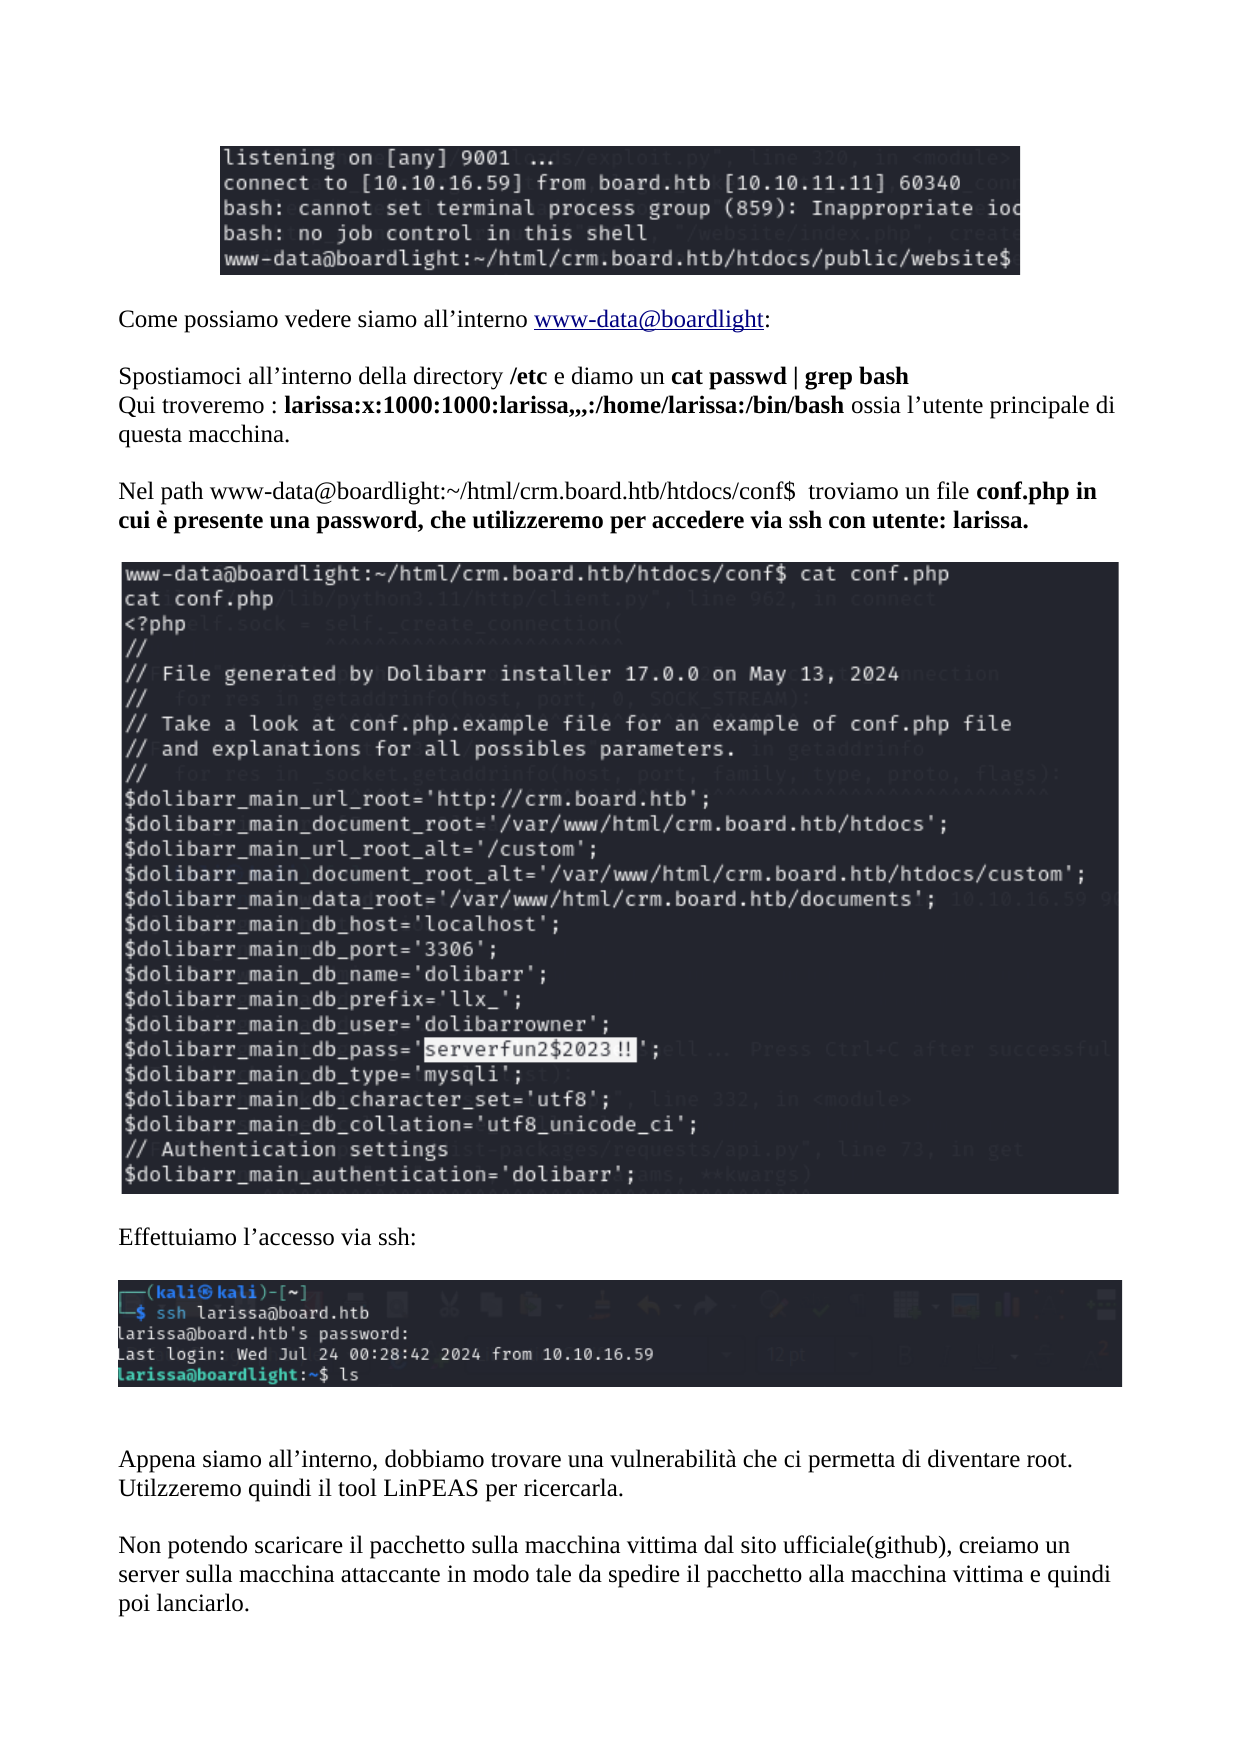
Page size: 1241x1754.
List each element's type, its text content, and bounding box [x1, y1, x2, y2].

text Non potendo scaricare il pacchetto sulla macchina vittima dal sito ufficiale(github), creiamo un server sulla macchina attaccante in modo tale da spedire il pacchetto alla macchina vittima e quindi poi lanciarlo. [118, 1530, 1122, 1617]
text Qui troveremo : larissa:x:1000:1000:larissa,,,:/home/larissa:/bin/bash ossia l’utente principale di questa macchina. [118, 390, 1122, 447]
picture [220, 146, 1020, 275]
text Nel path www-data@boardlight:~/html/crm.board.htb/htdocs/conf$ troviamo un file conf.php in cui è presente una password, che utilizzeremo per accedere via ssh con utente: larissa. [118, 476, 1122, 534]
text Appena siamo all’interno, dobbiamo trovare una vulnerabilità che ci permetta di diventare root. [118, 1444, 1122, 1473]
text Effettuiamo l’accesso via ssh: [118, 1222, 1122, 1251]
text Come possiamo vedere siamo all’interno www-data@boardlight: [118, 304, 1122, 332]
text Spostiamoci all’interno della directory /etc e diamo un cat passwd | grep bash [118, 361, 1122, 390]
picture [118, 1280, 1123, 1387]
text Utilzzeremo quindi il tool LinPEAS per ricercarla. [118, 1473, 1122, 1502]
picture [121, 562, 1119, 1194]
